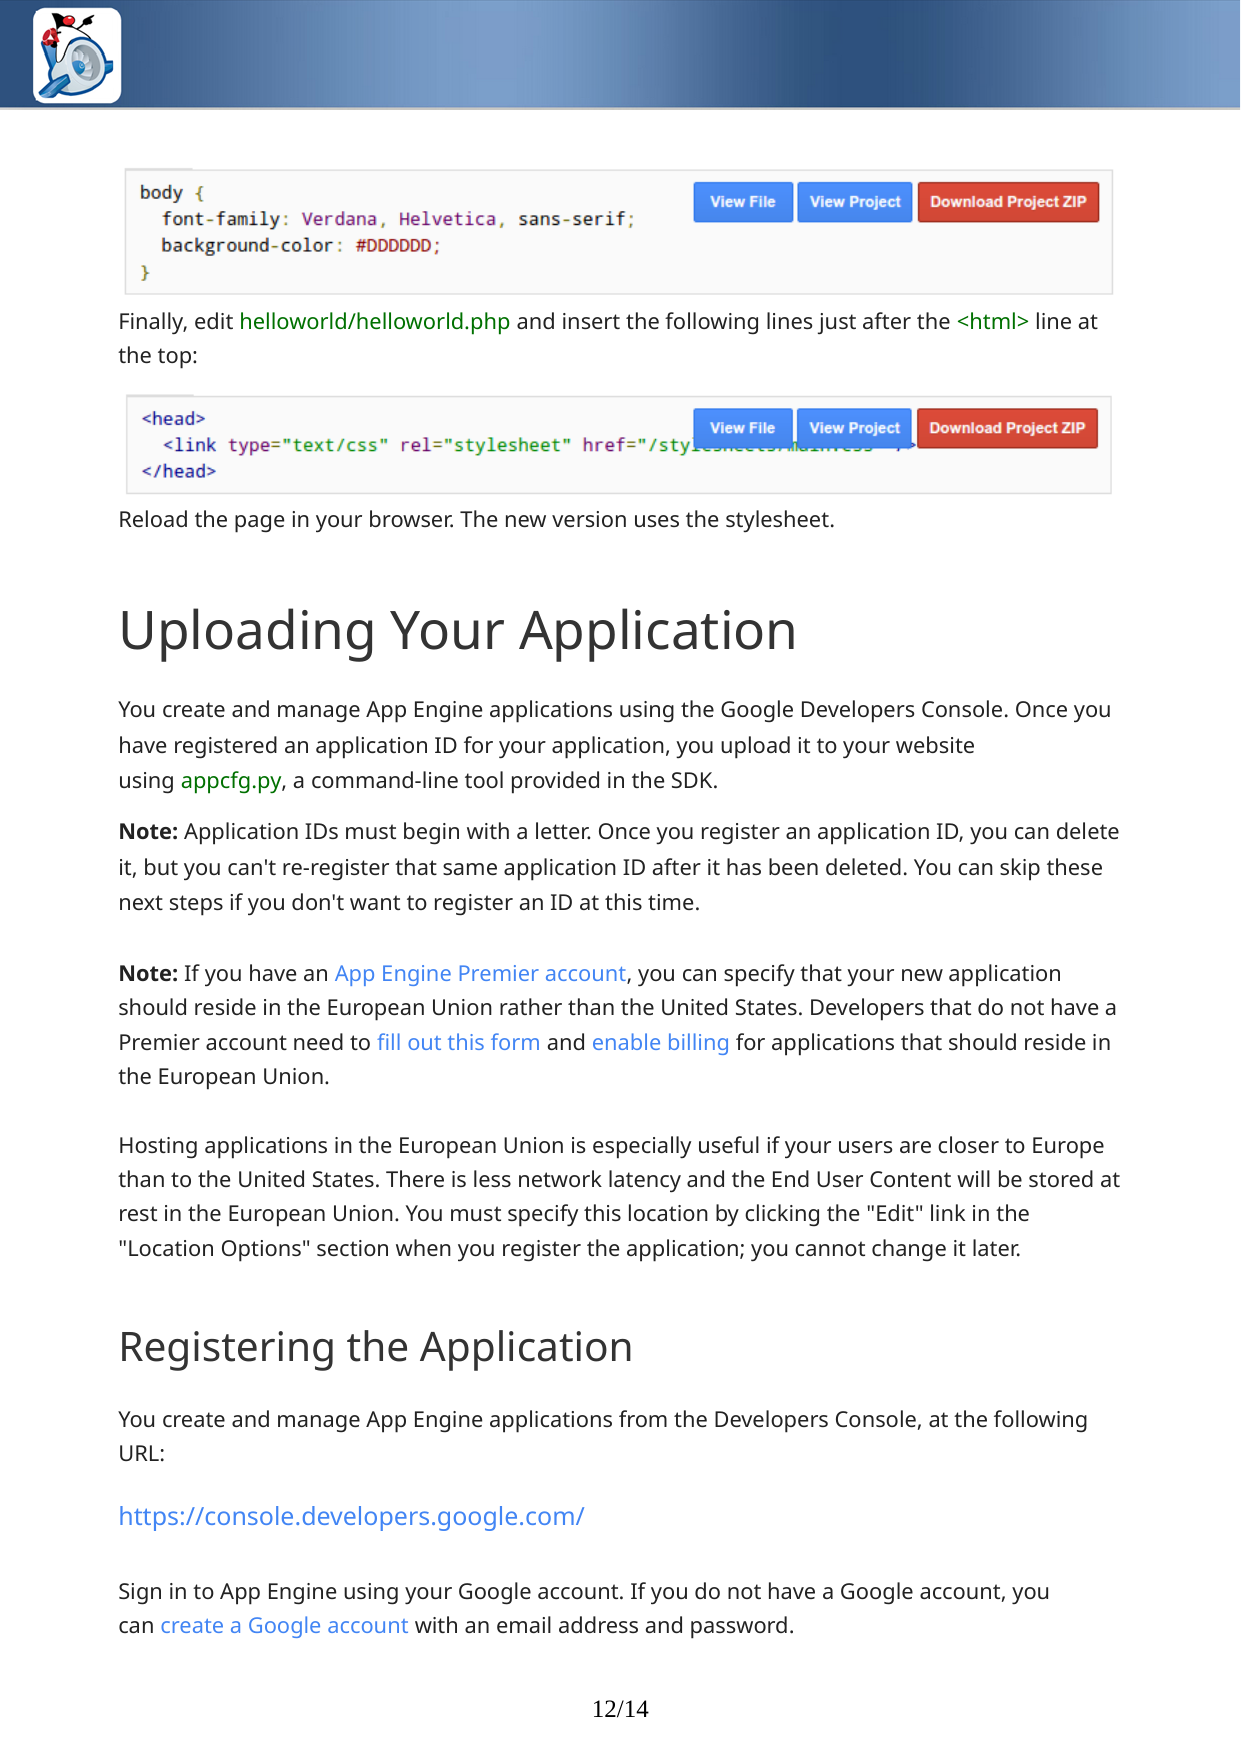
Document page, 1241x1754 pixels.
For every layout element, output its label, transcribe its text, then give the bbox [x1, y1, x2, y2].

picture [118, 385, 1123, 504]
text Reload the page in your browser. The new version uses the stylesheet. [118, 504, 1122, 534]
text Finally, edit helloworld/helloworld.php and insert the following lines just after the <html> line at the top: [118, 306, 1122, 370]
text Note: If you have an App Engine Premier account, you can specify that your new application should reside in the European Union rather than the United States. Developers that do not have a Premier account need to fill out this form and enable billing for applications that should reside in the European Union. Hosting applications in the European Union is especially useful if your users are closer to Europe than to the United States. There is less network latency and the End User Content will be stored at rest in the European Union. You must specify this location by clicking the "Edit" link in the "Location Options" section when you register the application; you cannot change it later. [118, 953, 1122, 1263]
text Uploading Your Application [118, 549, 1122, 665]
picture [0, 0, 1241, 110]
text Note: Application IDs must begin with a letter. Once you register an application ID, you can delete it, but you can't re-register that same application ID after it has been deleted. You can skip these next steps if you don't want to register an ID at this time. [118, 816, 1122, 917]
text You create and manage App Engine applications using the Google Developers Console. Once you have registered an application ID for your application, you upload it to your website using appcfg.py, a command-line tool provided in the SDK. [118, 694, 1122, 795]
text https://console.developers.google.com/ [118, 1499, 1122, 1533]
text Registering the Application [118, 1278, 1122, 1373]
text You create and manage App Engine applications from the Developers Console, at the following URL: [118, 1399, 1122, 1468]
picture [118, 153, 1123, 306]
text Sign in to App Engine using your Google account. If you do not have a Google account, you can create a Google account with an email address and password. [118, 1571, 1122, 1640]
